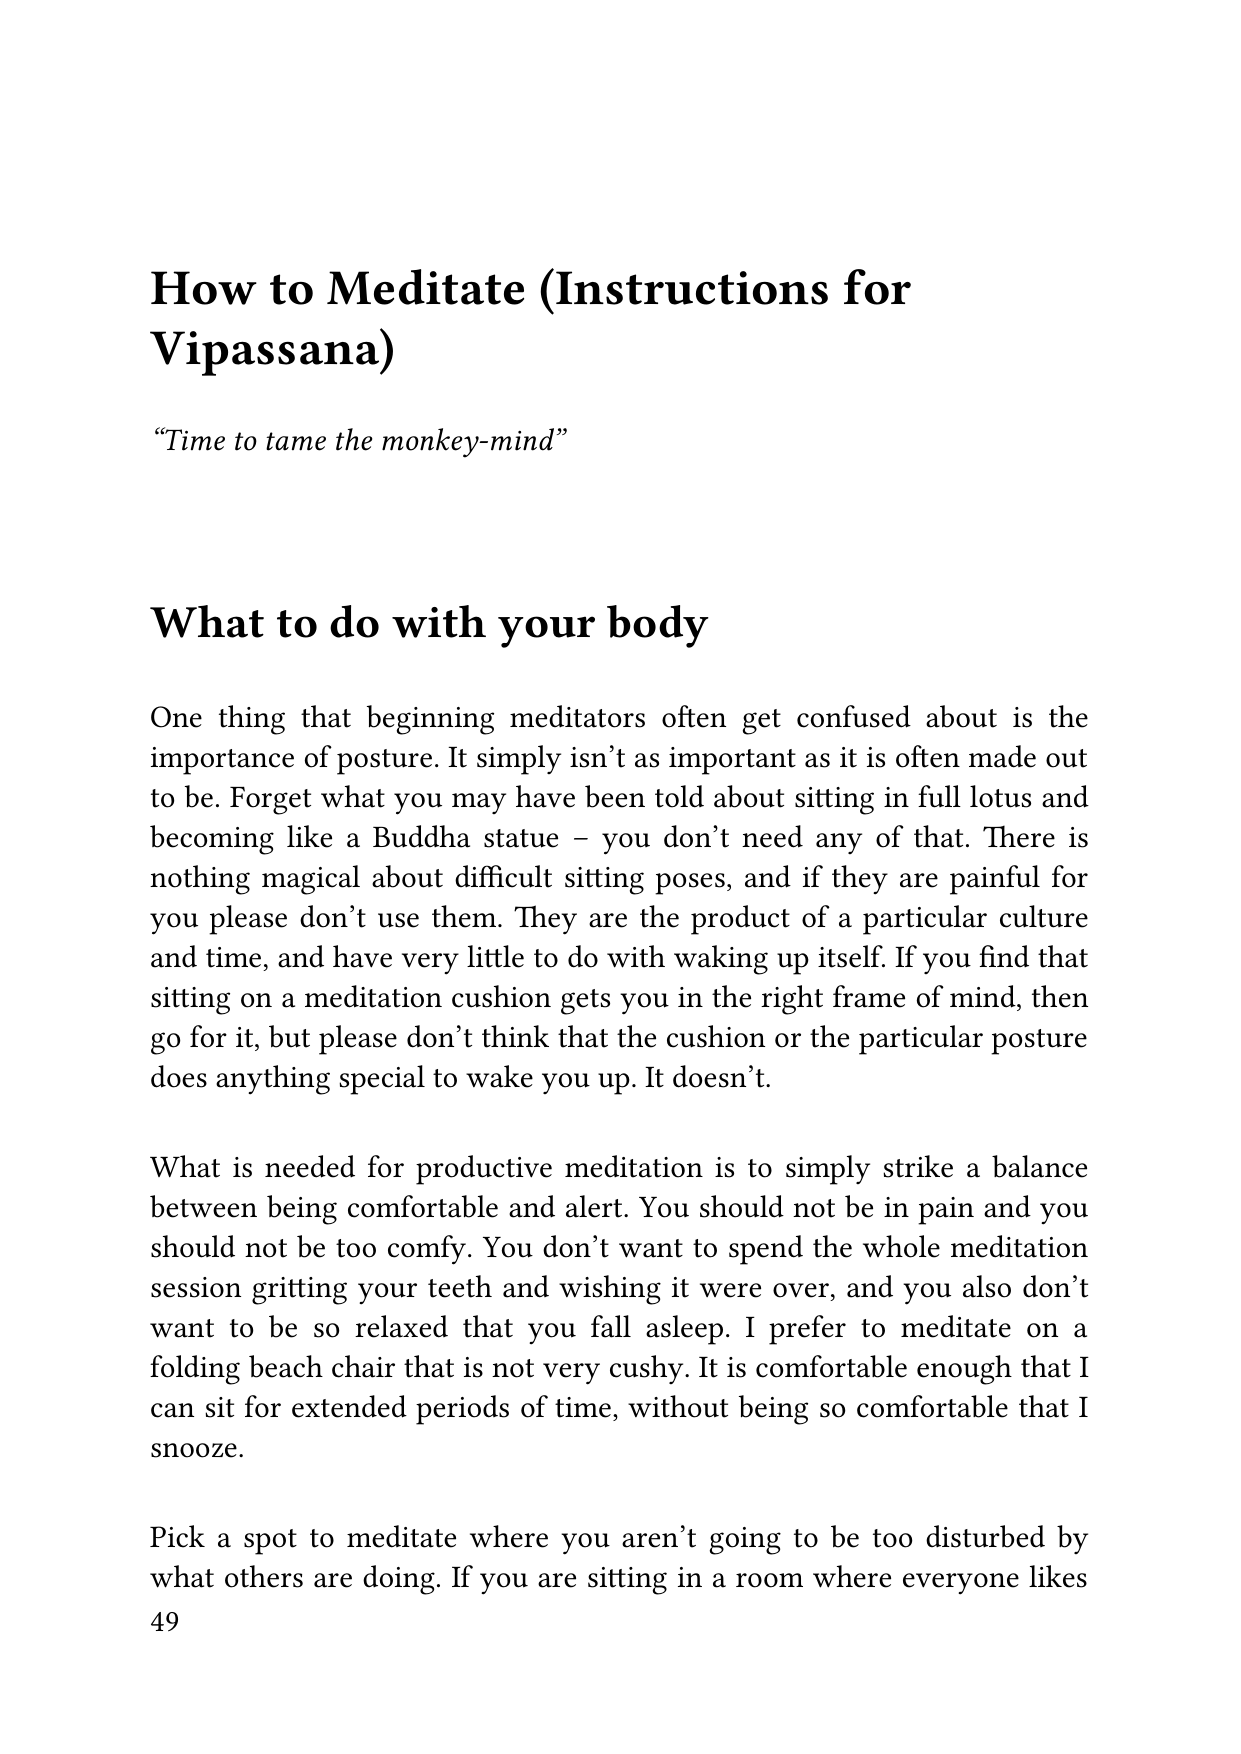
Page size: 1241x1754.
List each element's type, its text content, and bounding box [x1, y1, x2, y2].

text One thing that beginning meditators often get confused about is the importance of posture. It simply isn’t as important as it is often made out to be. Forget what you may have been told about sitting in full lotus and becoming like a Buddha statue – you don’t need any of that. There is nothing magical about difficult sitting poses, and if they are painful for you please don’t use them. They are the product of a particular culture and time, and have very little to do with waking up itself. If you find that sitting on a meditation cushion gets you in the right frame of mind, then go for it, but please don’t think that the cushion or the particular posture does anything special to wake you up. It doesn’t. [150, 695, 1090, 1095]
text “Time to tame the monkey-mind” [150, 418, 1090, 458]
subtitle How to Meditate (Instructions for Vipassana) [150, 257, 1090, 377]
text Pick a spot to meditate where you aren’t going to be too disturbed by what others are doing. If you are sitting in a room where everyone likes [150, 1515, 1090, 1595]
text What is needed for productive meditation is to simply strike a balance between being comfortable and alert. You should not be in pain and you should not be too comfy. You don’t want to spend the whole meditation session gritting your teeth and wishing it were over, and you also don’t want to be so relaxed that you fall asleep. I prefer to meditate on a folding beach chair that is not very cushy. It is comfortable enough that I can sit for extended periods of time, without being so comfortable that I snooze. [150, 1145, 1090, 1465]
subtitle What to do with your body [150, 594, 1090, 649]
